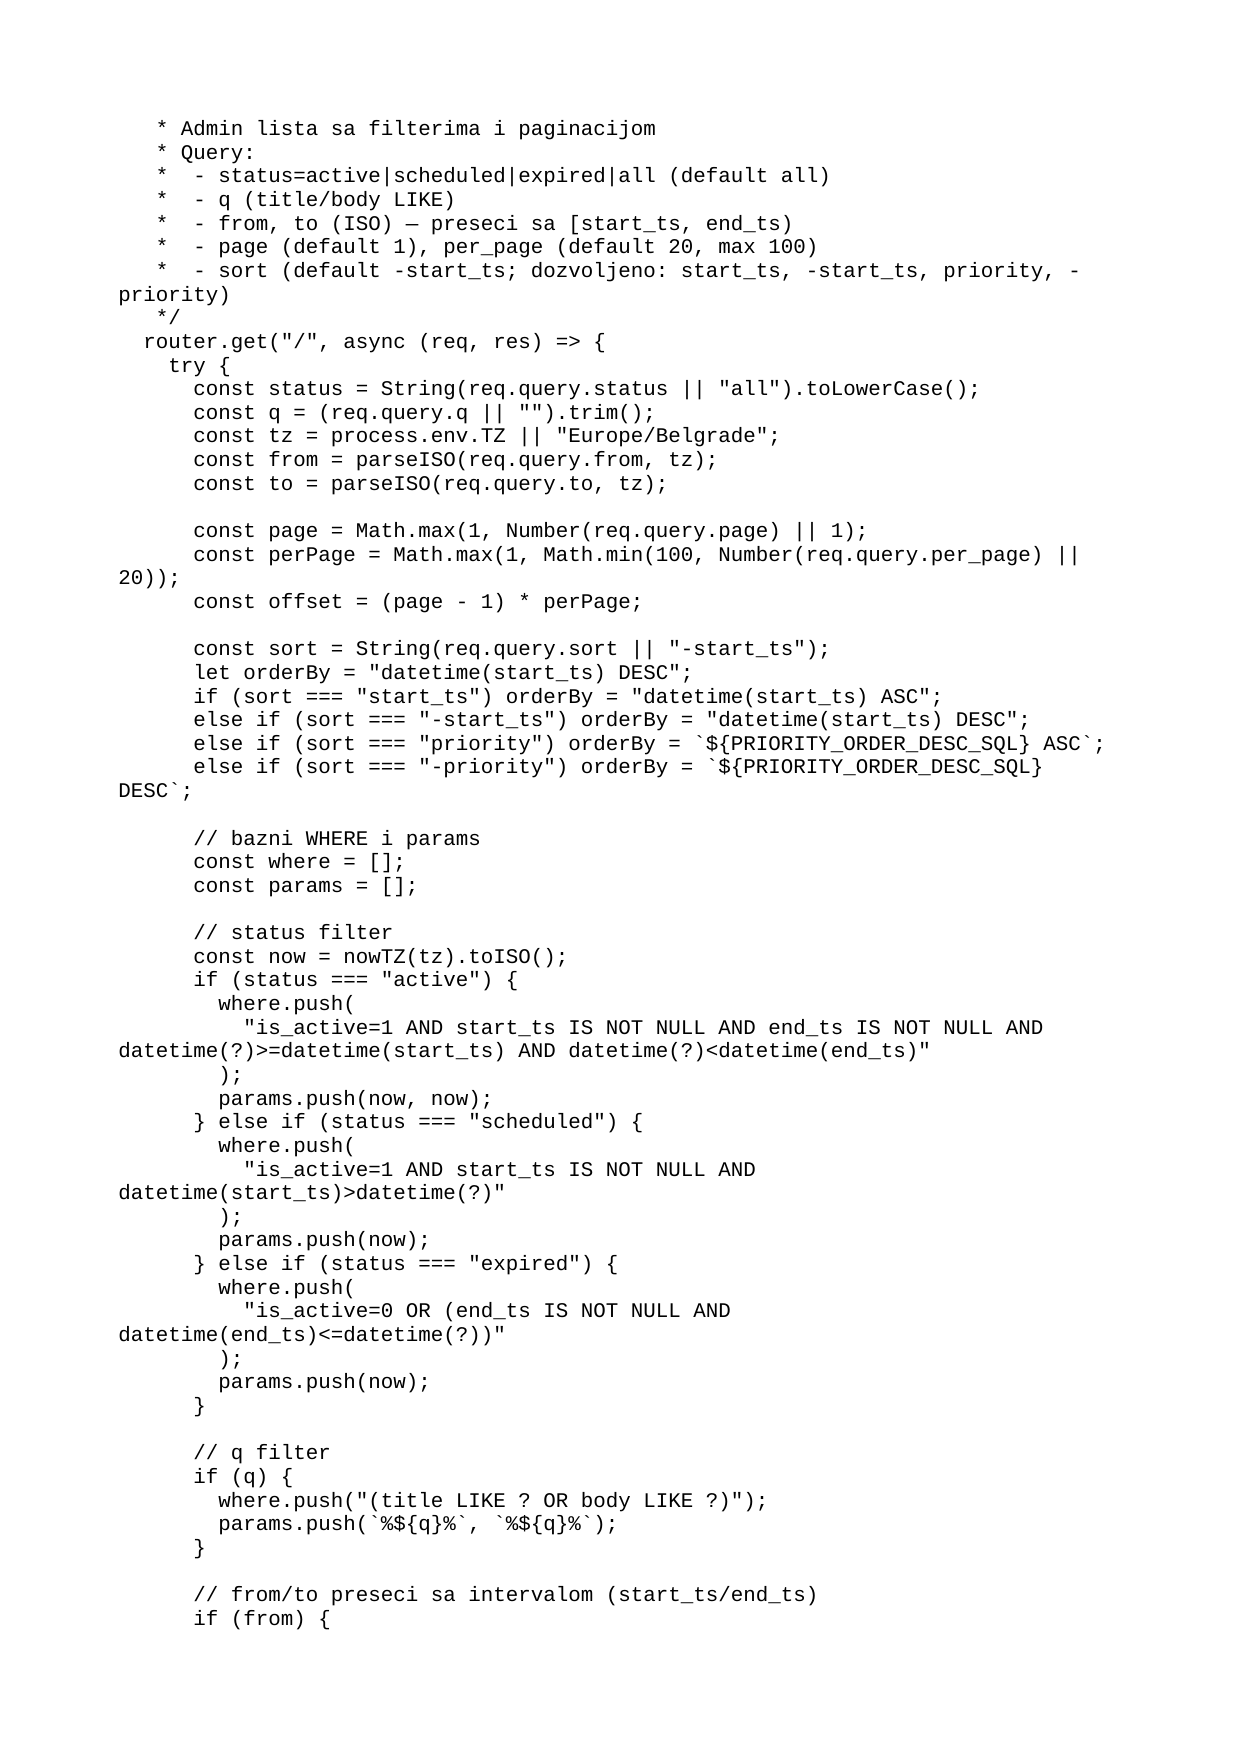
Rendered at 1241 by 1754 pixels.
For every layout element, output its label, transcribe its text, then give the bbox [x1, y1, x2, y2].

text const params = []; [118, 875, 1122, 898]
text where.push( [118, 1277, 1122, 1300]
text else if (sort === "priority") orderBy = `${PRIORITY_ORDER_DESC_SQL} ASC`; [118, 733, 1122, 757]
text where.push( [118, 993, 1122, 1017]
text * - page (default 1), per_page (default 20, max 100) [118, 236, 1122, 260]
text const to = parseISO(req.query.to, tz); [118, 473, 1122, 496]
text const from = parseISO(req.query.from, tz); [118, 449, 1122, 473]
text "is_active=0 OR (end_ts IS NOT NULL AND datetime(end_ts)<=datetime(?))" [118, 1300, 1122, 1348]
text * Query: [118, 142, 1122, 165]
text let orderBy = "datetime(start_ts) DESC"; [118, 662, 1122, 686]
text const perPage = Math.max(1, Math.min(100, Number(req.query.per_page) || 20)); [118, 544, 1122, 591]
text */ [118, 307, 1122, 331]
text const offset = (page - 1) * perPage; [118, 591, 1122, 615]
text ); [118, 1206, 1122, 1229]
text // q filter [118, 1442, 1122, 1466]
text if (q) { [118, 1466, 1122, 1489]
text } else if (status === "expired") { [118, 1253, 1122, 1277]
text if (from) { [118, 1608, 1122, 1631]
text * - q (title/body LIKE) [118, 189, 1122, 213]
text // status filter [118, 922, 1122, 946]
text where.push("(title LIKE ? OR body LIKE ?)"); [118, 1489, 1122, 1513]
text const status = String(req.query.status || "all").toLowerCase(); [118, 378, 1122, 402]
text params.push(now); [118, 1371, 1122, 1395]
text params.push(`%${q}%`, `%${q}%`); [118, 1513, 1122, 1537]
text } else if (status === "scheduled") { [118, 1111, 1122, 1135]
text if (status === "active") { [118, 969, 1122, 993]
text * - status=active|scheduled|expired|all (default all) [118, 165, 1122, 189]
text where.push( [118, 1135, 1122, 1158]
text const sort = String(req.query.sort || "-start_ts"); [118, 638, 1122, 662]
text if (sort === "start_ts") orderBy = "datetime(start_ts) ASC"; [118, 686, 1122, 709]
text const tz = process.env.TZ || "Europe/Belgrade"; [118, 426, 1122, 449]
text "is_active=1 AND start_ts IS NOT NULL AND datetime(start_ts)>datetime(?)" [118, 1158, 1122, 1206]
text ); [118, 1348, 1122, 1371]
text * Admin lista sa filterima i paginacijom [118, 118, 1122, 142]
text } [118, 1395, 1122, 1419]
text "is_active=1 AND start_ts IS NOT NULL AND end_ts IS NOT NULL AND datetime(?)>=datetime(start_ts) AND datetime(?)<datetime(end_ts)" [118, 1017, 1122, 1064]
text } [118, 1537, 1122, 1561]
text * - sort (default -start_ts; dozvoljeno: start_ts, -start_ts, priority, -priority) [118, 260, 1122, 307]
text // from/to preseci sa intervalom (start_ts/end_ts) [118, 1584, 1122, 1608]
text params.push(now); [118, 1229, 1122, 1253]
text const now = nowTZ(tz).toISO(); [118, 946, 1122, 969]
text router.get("/", async (req, res) => { [118, 331, 1122, 354]
text const where = []; [118, 851, 1122, 875]
text ); [118, 1064, 1122, 1088]
text try { [118, 354, 1122, 378]
text params.push(now, now); [118, 1088, 1122, 1111]
text * - from, to (ISO) — preseci sa [start_ts, end_ts) [118, 213, 1122, 236]
text const q = (req.query.q || "").trim(); [118, 402, 1122, 426]
text const page = Math.max(1, Number(req.query.page) || 1); [118, 520, 1122, 544]
text // bazni WHERE i params [118, 827, 1122, 851]
text else if (sort === "-priority") orderBy = `${PRIORITY_ORDER_DESC_SQL} DESC`; [118, 757, 1122, 804]
text else if (sort === "-start_ts") orderBy = "datetime(start_ts) DESC"; [118, 709, 1122, 733]
